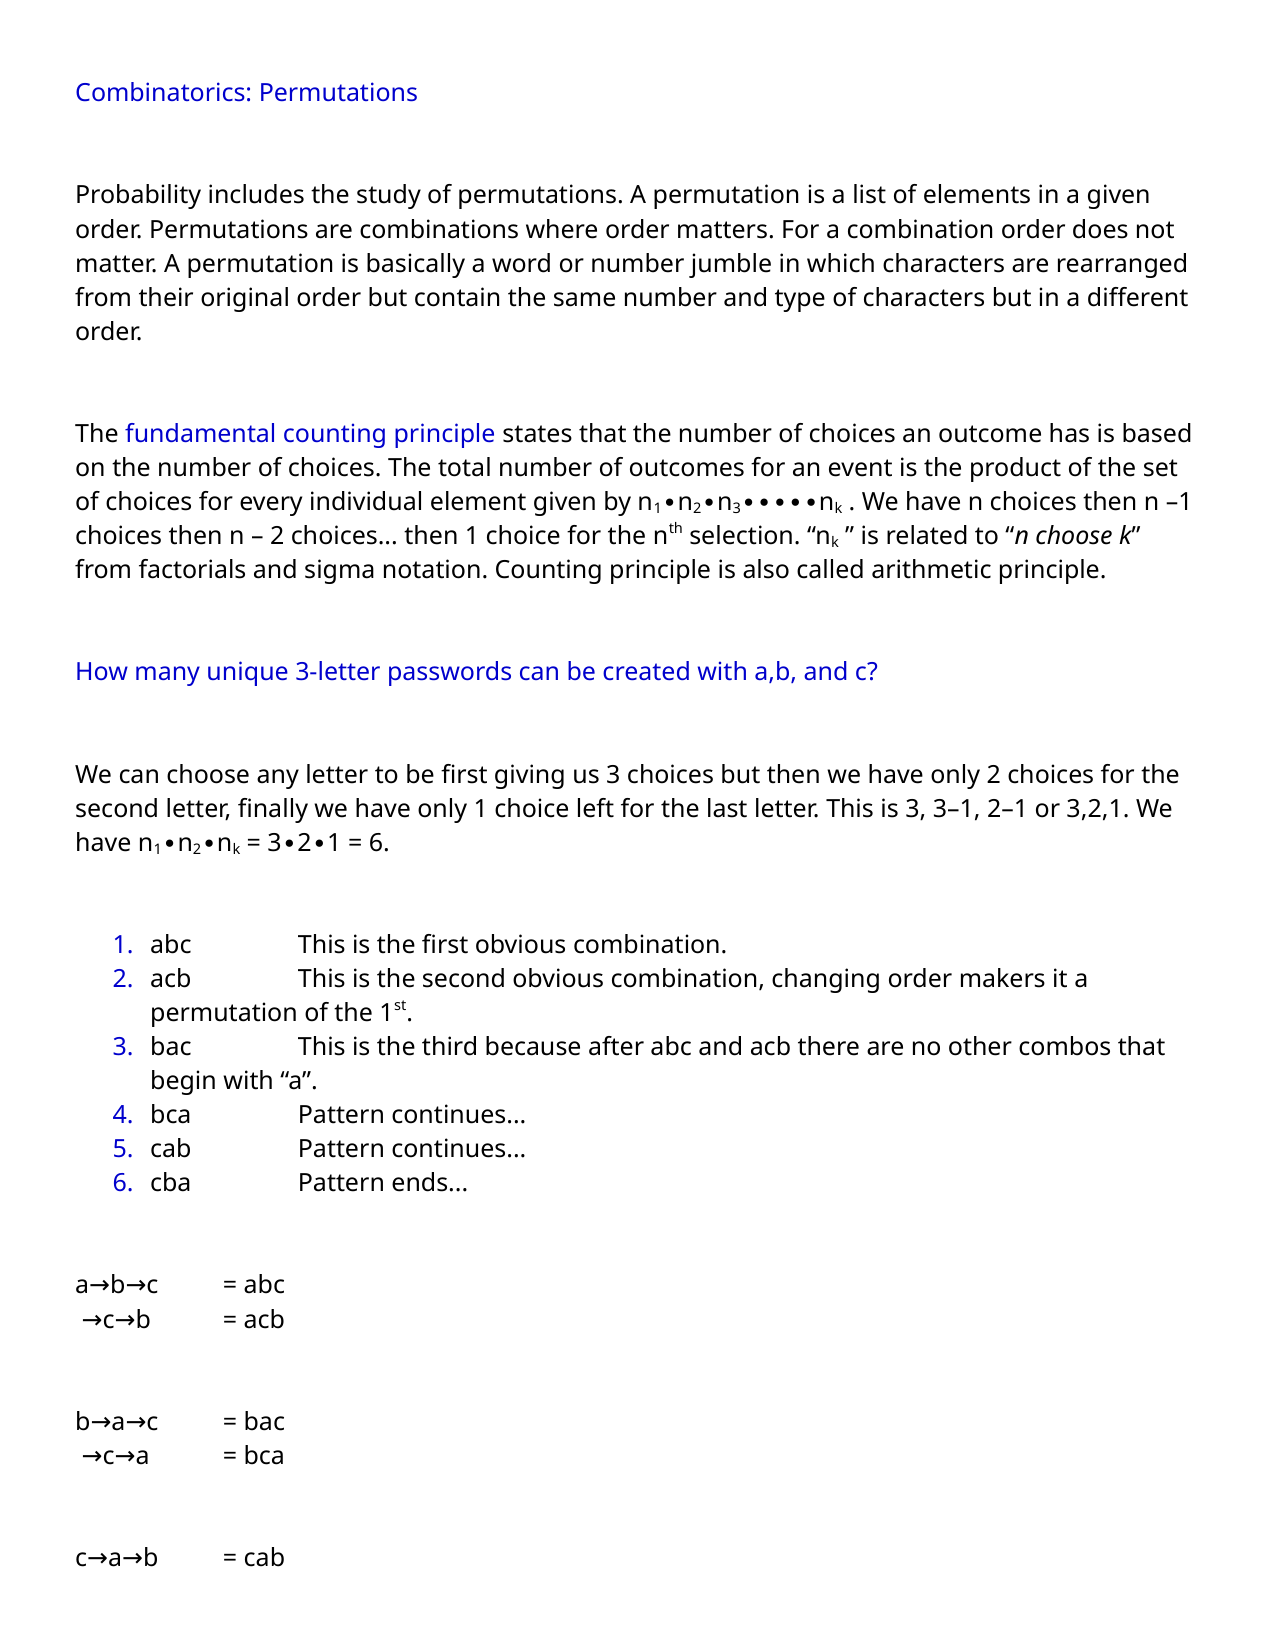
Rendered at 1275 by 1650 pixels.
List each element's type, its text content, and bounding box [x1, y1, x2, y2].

list bca Pattern continues... [112, 1097, 1200, 1131]
text b→a→c = bac [75, 1403, 1200, 1437]
text The fundamental counting principle states that the number of choices an outcome has is based on the number of choices. The total number of outcomes for an event is the product of the set of choices for every individual element given by n1∙n2∙n3∙∙∙∙∙nk . We have n choices then n –1 choices then n – 2 choices... then 1 choice for the nth selection. “nk ” is related to “n choose k” from factorials and sigma notation. Counting principle is also called arithmetic principle. [75, 416, 1200, 586]
text c→a→b = cab [75, 1540, 1200, 1574]
text →c→b = acb [75, 1301, 1200, 1335]
list acb This is the second obvious combination, changing order makers it a permutation of the 1st. [112, 961, 1200, 1029]
list abc This is the first obvious combination. [112, 927, 1200, 961]
text Probability includes the study of permutations. A permutation is a list of elements in a given order. Permutations are combinations where order matters. For a combination order does not matter. A permutation is basically a word or number jumble in which characters are rearranged from their original order but contain the same number and type of characters but in a different order. [75, 177, 1200, 347]
text a→b→c = abc [75, 1267, 1200, 1301]
text →c→a = bca [75, 1437, 1200, 1472]
list bac This is the third because after abc and acb there are no other combos that begin with “a”. [112, 1029, 1200, 1097]
text How many unique 3-letter passwords can be created with a,b, and c? [75, 654, 1200, 688]
text Combinatorics: Permutations [75, 75, 1200, 109]
list cab Pattern continues... [112, 1131, 1200, 1165]
list cba Pattern ends... [112, 1165, 1200, 1199]
text We can choose any letter to be first giving us 3 choices but then we have only 2 choices for the second letter, finally we have only 1 choice left for the last letter. This is 3, 3–1, 2–1 or 3,2,1. We have n1∙n2∙nk = 3∙2∙1 = 6. [75, 756, 1200, 858]
